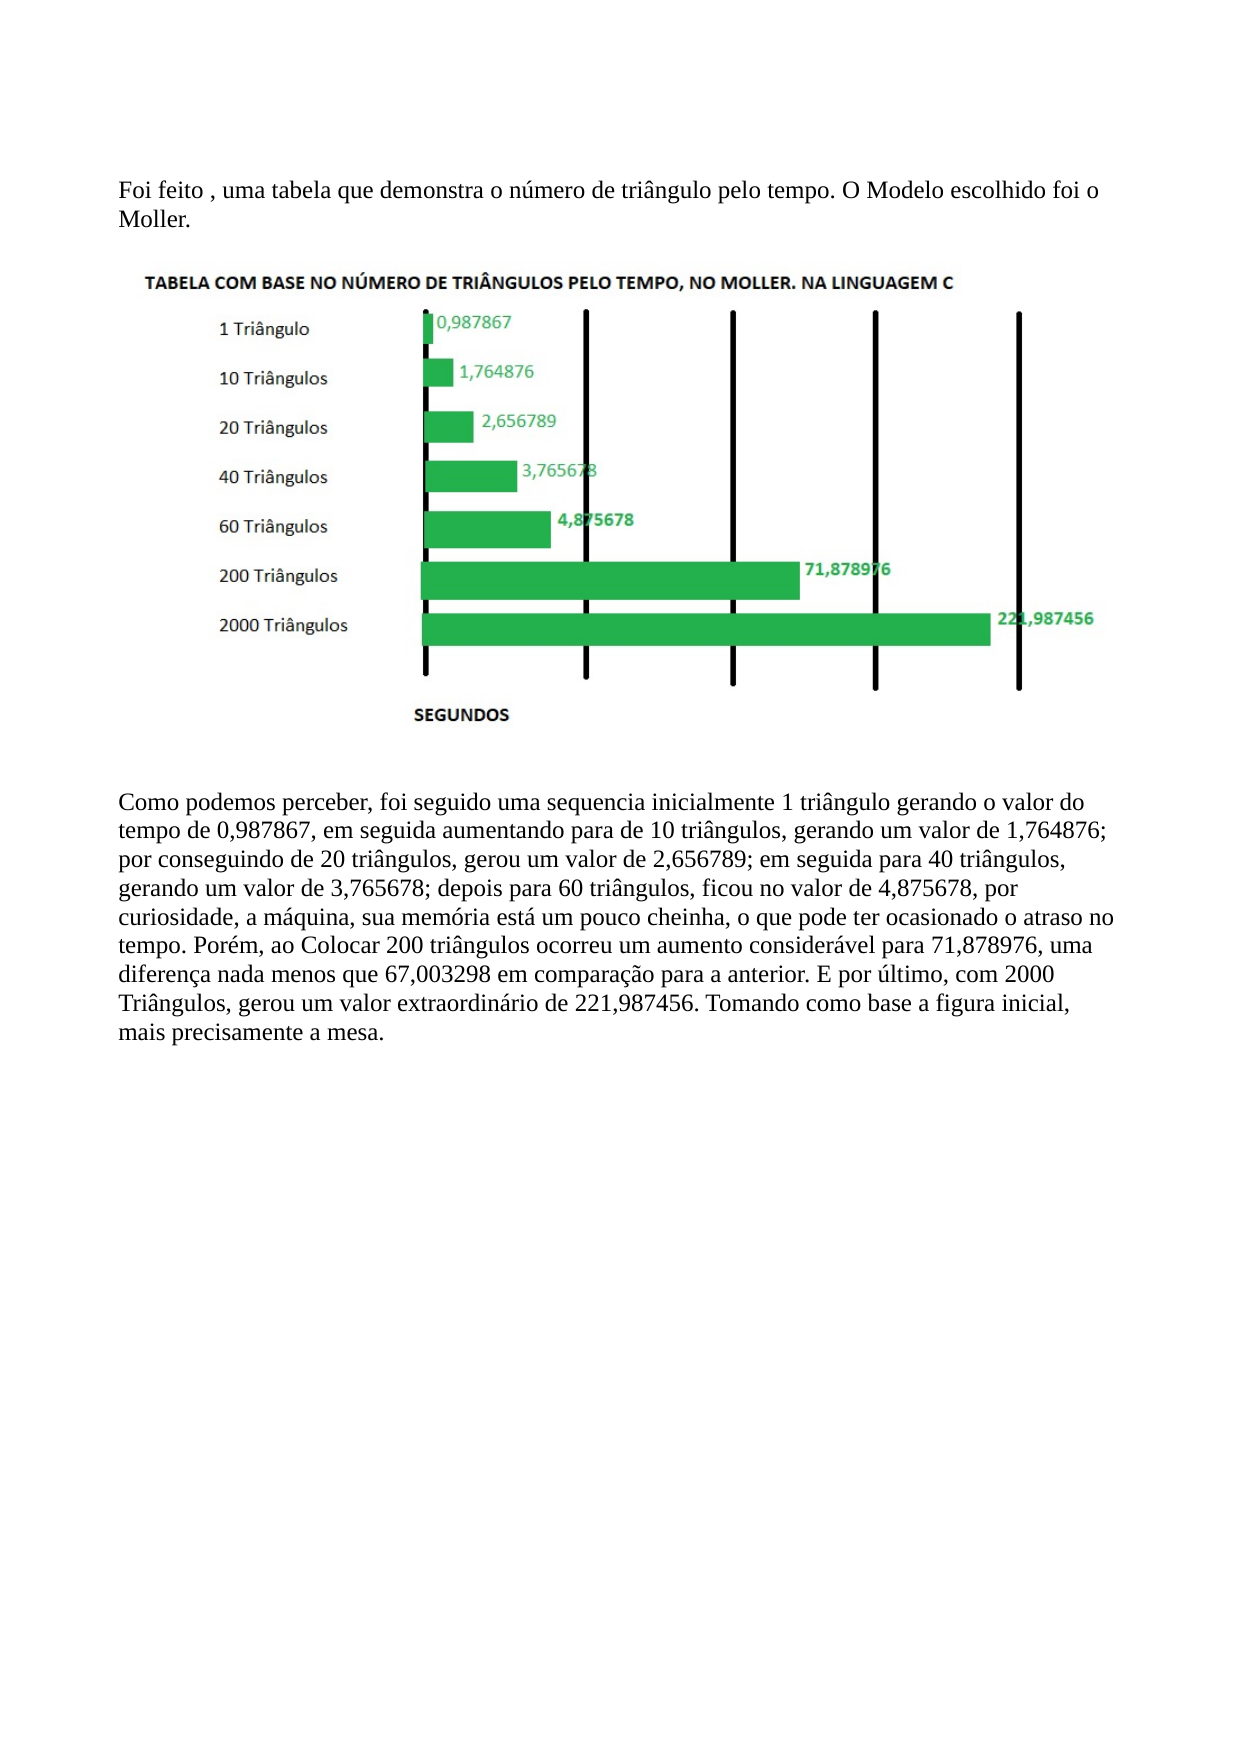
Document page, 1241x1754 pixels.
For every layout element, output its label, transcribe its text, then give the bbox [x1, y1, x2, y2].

text Como podemos perceber, foi seguido uma sequencia inicialmente 1 triângulo gerando o valor do tempo de 0,987867, em seguida aumentando para de 10 triângulos, gerando um valor de 1,764876; [118, 787, 1122, 844]
picture [118, 261, 1123, 729]
text Foi feito , uma tabela que demonstra o número de triângulo pelo tempo. O Modelo escolhido foi o Moller. [118, 176, 1122, 233]
text por conseguindo de 20 triângulos, gerou um valor de 2,656789; em seguida para 40 triângulos, gerando um valor de 3,765678; depois para 60 triângulos, ficou no valor de 4,875678, por curiosidade, a máquina, sua memória está um pouco cheinha, o que pode ter ocasionado o atraso no tempo. Porém, ao Colocar 200 triângulos ocorreu um aumento considerável para 71,878976, uma diferença nada menos que 67,003298 em comparação para a anterior. E por último, com 2000 Triângulos, gerou um valor extraordinário de 221,987456. Tomando como base a figura inicial, mais precisamente a mesa. [118, 844, 1122, 1045]
